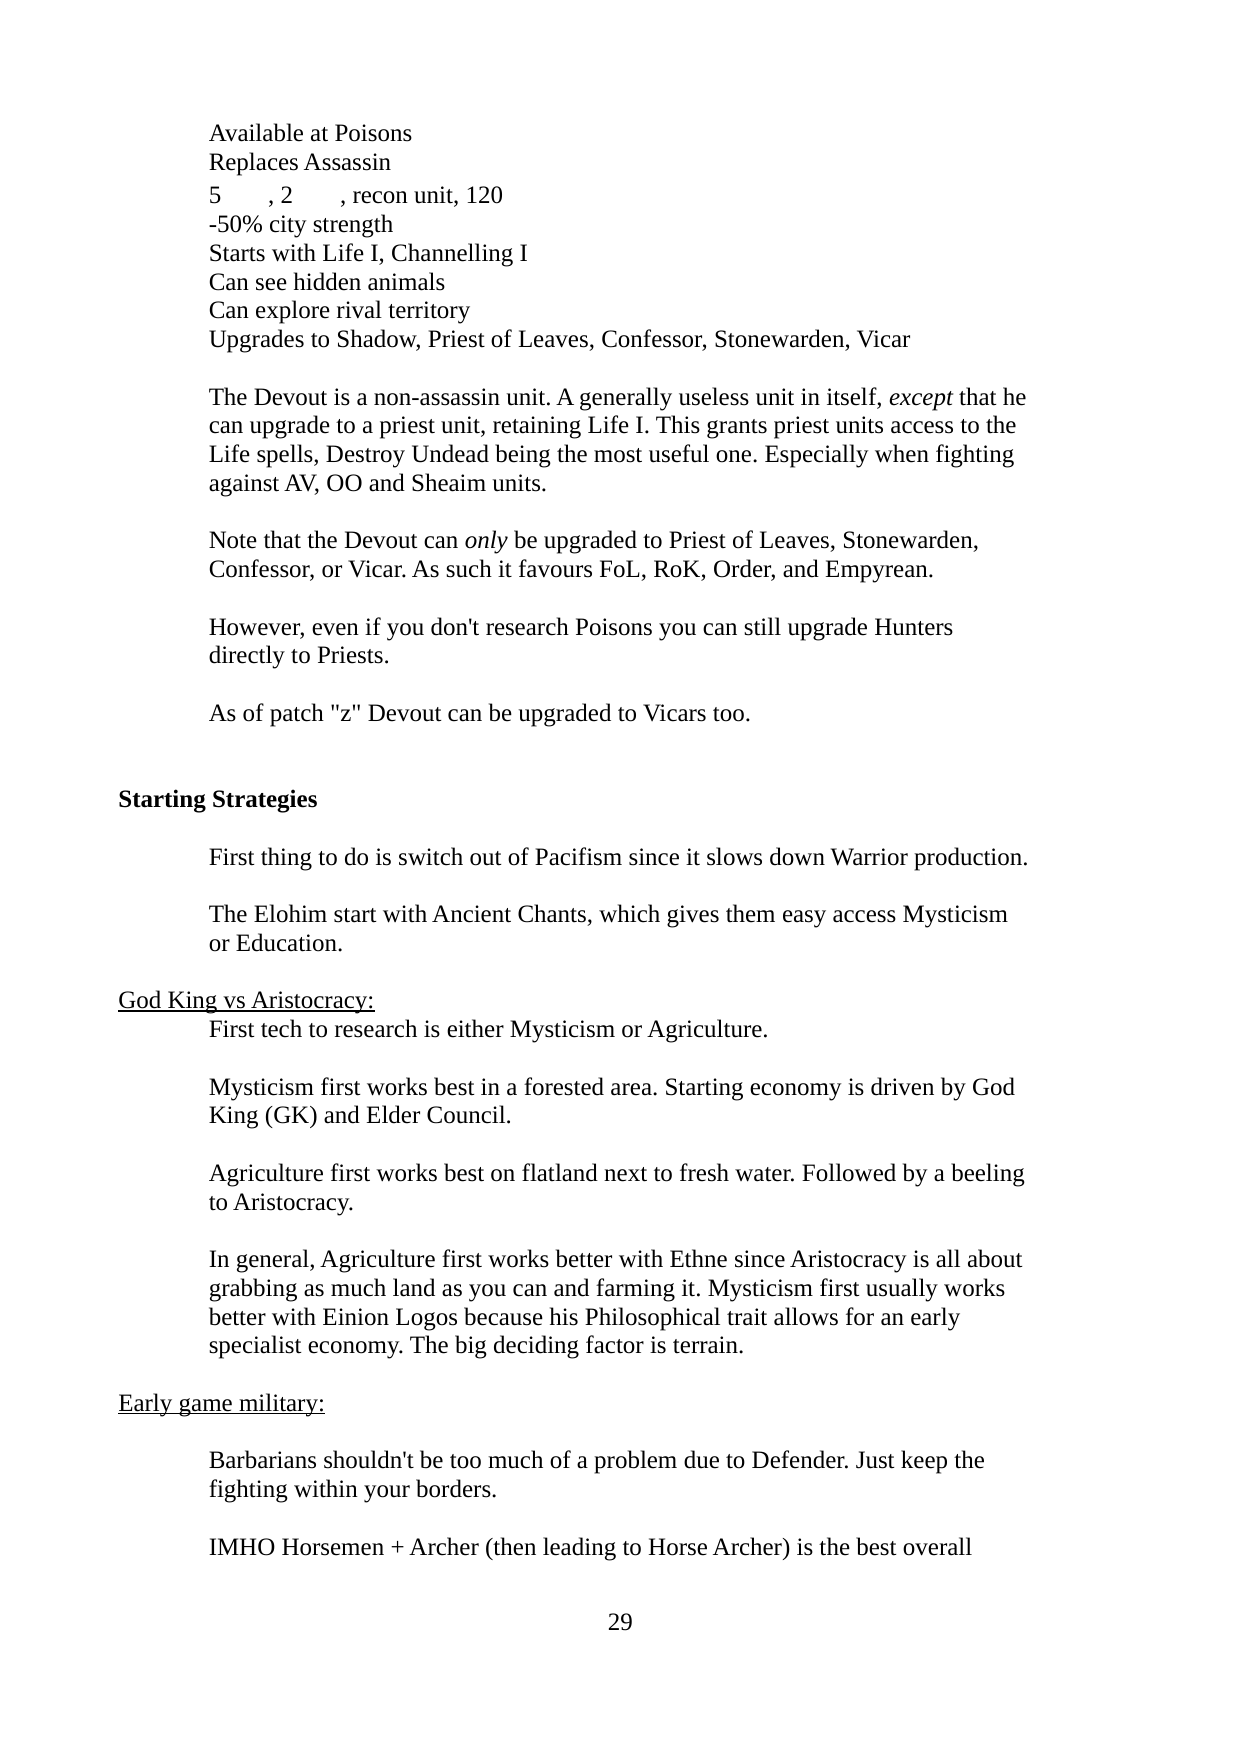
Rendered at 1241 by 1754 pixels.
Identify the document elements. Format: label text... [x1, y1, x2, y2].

text IMHO Horsemen + Archer (then leading to Horse Archer) is the best overall [208, 1532, 1032, 1560]
text Barbarians shouldn't be too much of a problem due to Defender. Just keep the fighting within your borders. [208, 1445, 1032, 1503]
text First thing to do is switch out of Pacifism since it slows down Warrior production. [208, 842, 1032, 870]
text Available at Poisons Replaces Assassin 5 , 2 , recon unit, 120 -50% city strength Starts with Life I, Channelling I Can see hidden animals Can explore rival territory Upgrades to Shadow, Priest of Leaves, Confessor, Stonewarden, Vicar The Devout is a non-assassin unit. A generally useless unit in itself, except that he can upgrade to a priest unit, retaining Life I. This grants priest units access to the Life spells, Destroy Undead being the most useful one. Especially when fighting against AV, OO and Sheaim units. Note that the Devout can only be upgraded to Priest of Leaves, Stonewarden, Confessor, or Vicar. As such it favours FoL, RoK, Order, and Empyrean. However, even if you don't research Poisons you can still upgrade Hunters directly to Priests. As of patch "z" Devout can be upgraded to Vicars too. [208, 118, 1032, 727]
text The Elohim start with Ancient Chants, which gives them easy access Mysticism or Education. [208, 899, 1032, 957]
text Agriculture first works best on flatland next to fresh water. Followed by a beeling to Aristocracy. [208, 1158, 1032, 1215]
text God King vs Aristocracy: [118, 985, 1032, 1014]
text Early game military: [118, 1388, 1032, 1417]
text Mysticism first works best in a forested area. Starting economy is driven by God King (GK) and Elder Council. [208, 1072, 1032, 1129]
text Starting Strategies [118, 784, 1032, 813]
text First tech to research is either Mysticism or Agriculture. [208, 1014, 1032, 1043]
text In general, Agriculture first works better with Ethne since Aristocracy is all about grabbing as much land as you can and farming it. Mysticism first usually works better with Einion Logos because his Philosophical trait allows for an early specialist economy. The big deciding factor is terrain. [208, 1244, 1032, 1359]
